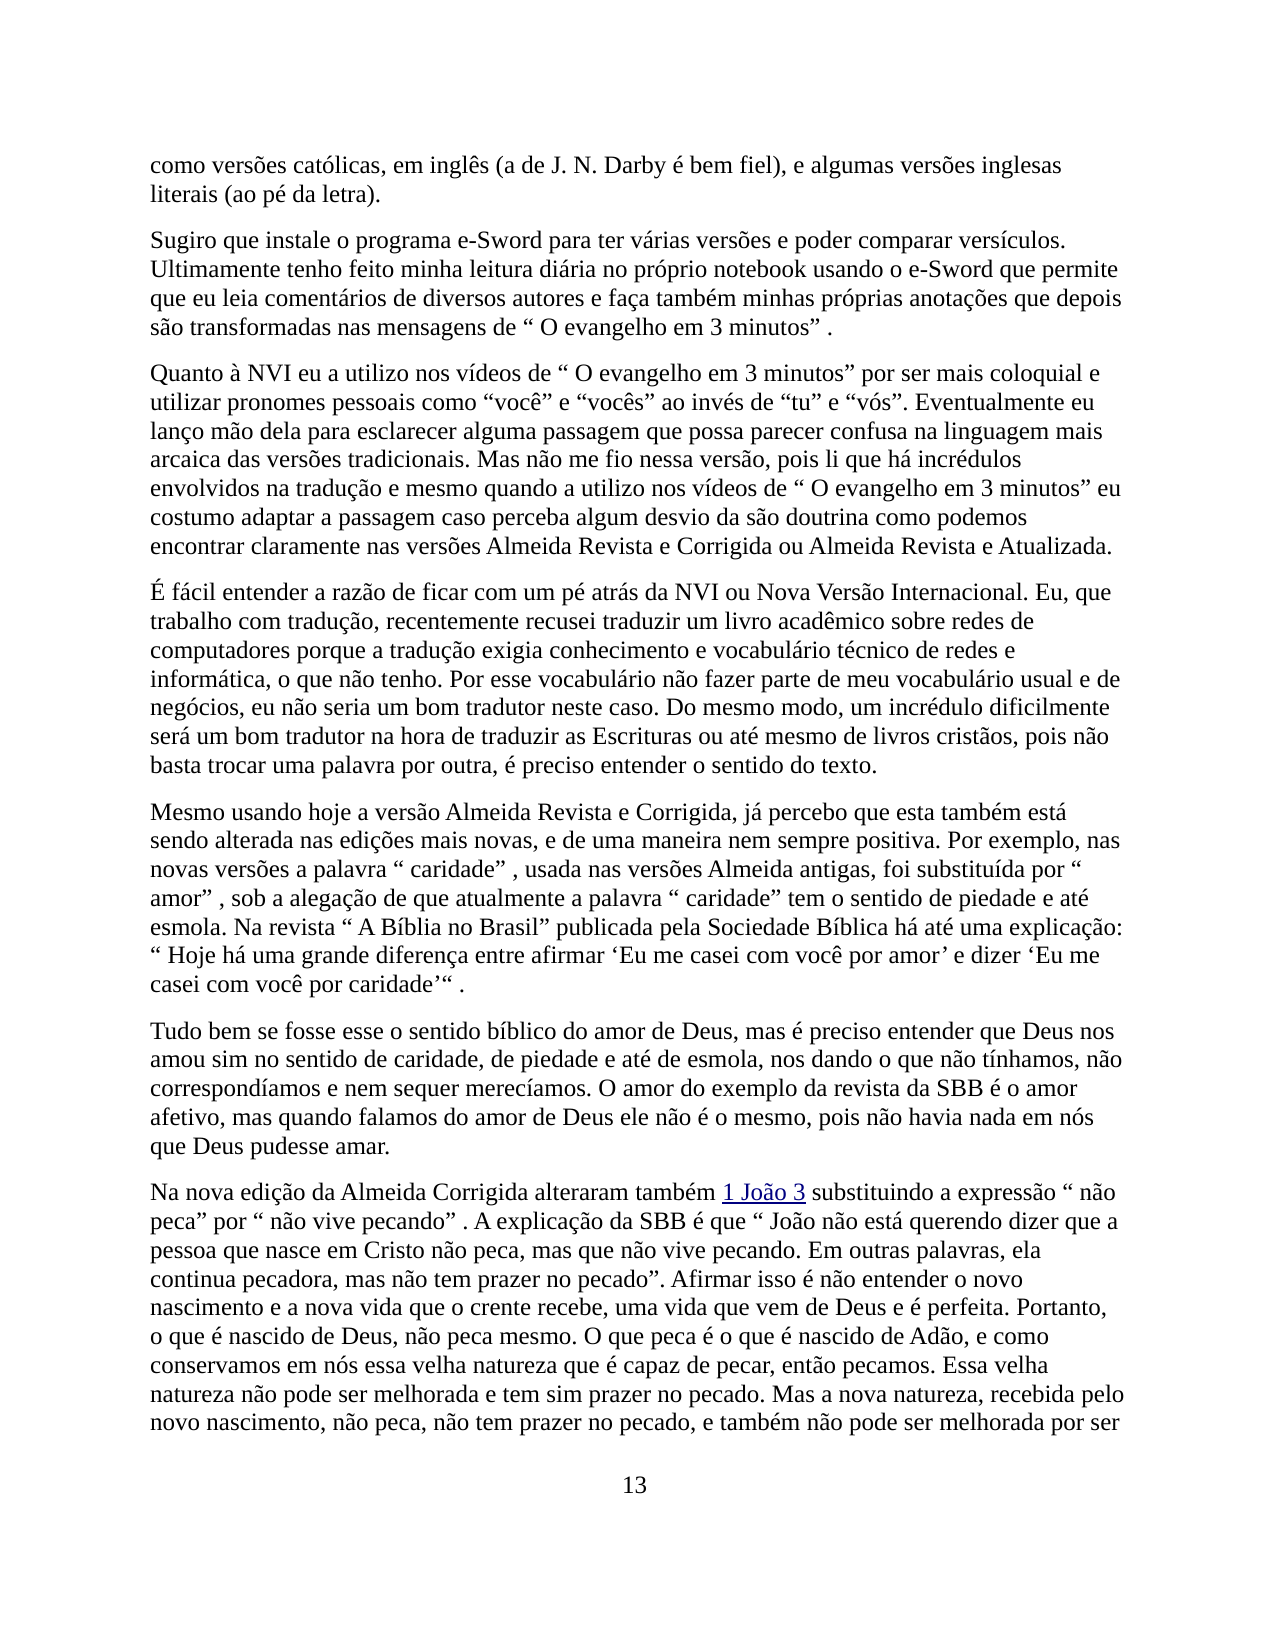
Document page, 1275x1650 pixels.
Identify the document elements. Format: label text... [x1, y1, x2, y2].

text Na nova edição da Almeida Corrigida alteraram também 1 João 3 substituindo a expressão “ não peca” por “ não vive pecando” . A explicação da SBB é que “ João não está querendo dizer que a pessoa que nasce em Cristo não peca, mas que não vive pecando. Em outras palavras, ela continua pecadora, mas não tem prazer no pecado”. Afirmar isso é não entender o novo nascimento e a nova vida que o crente recebe, uma vida que vem de Deus e é perfeita. Portanto, o que é nascido de Deus, não peca mesmo. O que peca é o que é nascido de Adão, e como conservamos em nós essa velha natureza que é capaz de pecar, então pecamos. Essa velha natureza não pode ser melhorada e tem sim prazer no pecado. Mas a nova natureza, recebida pelo novo nascimento, não peca, não tem prazer no pecado, e também não pode ser melhorada por ser [150, 1177, 1125, 1436]
text Quanto à NVI eu a utilizo nos vídeos de “ O evangelho em 3 minutos” por ser mais coloquial e utilizar pronomes pessoais como “você” e “vocês” ao invés de “tu” e “vós”. Eventualmente eu lanço mão dela para esclarecer alguma passagem que possa parecer confusa na linguagem mais arcaica das versões tradicionais. Mas não me fio nessa versão, pois li que há incrédulos envolvidos na tradução e mesmo quando a utilizo nos vídeos de “ O evangelho em 3 minutos” eu costumo adaptar a passagem caso perceba algum desvio da são doutrina como podemos encontrar claramente nas versões Almeida Revista e Corrigida ou Almeida Revista e Atualizada. [150, 358, 1125, 559]
text como versões católicas, em inglês (a de J. N. Darby é bem fiel), e algumas versões inglesas literais (ao pé da letra). [150, 150, 1125, 207]
text Tudo bem se fosse esse o sentido bíblico do amor de Deus, mas é preciso entender que Deus nos amou sim no sentido de caridade, de piedade e até de esmola, nos dando o que não tínhamos, não correspondíamos e nem sequer merecíamos. O amor do exemplo da revista da SBB é o amor afetivo, mas quando falamos do amor de Deus ele não é o mesmo, pois não havia nada em nós que Deus pudesse amar. [150, 1016, 1125, 1159]
text É fácil entender a razão de ficar com um pé atrás da NVI ou Nova Versão Internacional. Eu, que trabalho com tradução, recentemente recusei traduzir um livro acadêmico sobre redes de computadores porque a tradução exigia conhecimento e vocabulário técnico de redes e informática, o que não tenho. Por esse vocabulário não fazer parte de meu vocabulário usual e de negócios, eu não seria um bom tradutor neste caso. Do mesmo modo, um incrédulo dificilmente será um bom tradutor na hora de traduzir as Escrituras ou até mesmo de livros cristãos, pois não basta trocar uma palavra por outra, é preciso entender o sentido do texto. [150, 577, 1125, 779]
text Sugiro que instale o programa e-Sword para ter várias versões e poder comparar versículos. Ultimamente tenho feito minha leitura diária no próprio notebook usando o e-Sword que permite que eu leia comentários de diversos autores e faça também minhas próprias anotações que depois são transformadas nas mensagens de “ O evangelho em 3 minutos” . [150, 225, 1125, 340]
text Mesmo usando hoje a versão Almeida Revista e Corrigida, já percebo que esta também está sendo alterada nas edições mais novas, e de uma maneira nem sempre positiva. Por exemplo, nas novas versões a palavra “ caridade” , usada nas versões Almeida antigas, foi substituída por “ amor” , sob a alegação de que atualmente a palavra “ caridade” tem o sentido de piedade e até esmola. Na revista “ A Bíblia no Brasil” publicada pela Sociedade Bíblica há até uma explicação: “ Hoje há uma grande diferença entre afirmar ‘Eu me casei com você por amor’ e dizer ‘Eu me casei com você por caridade’“ . [150, 797, 1125, 998]
